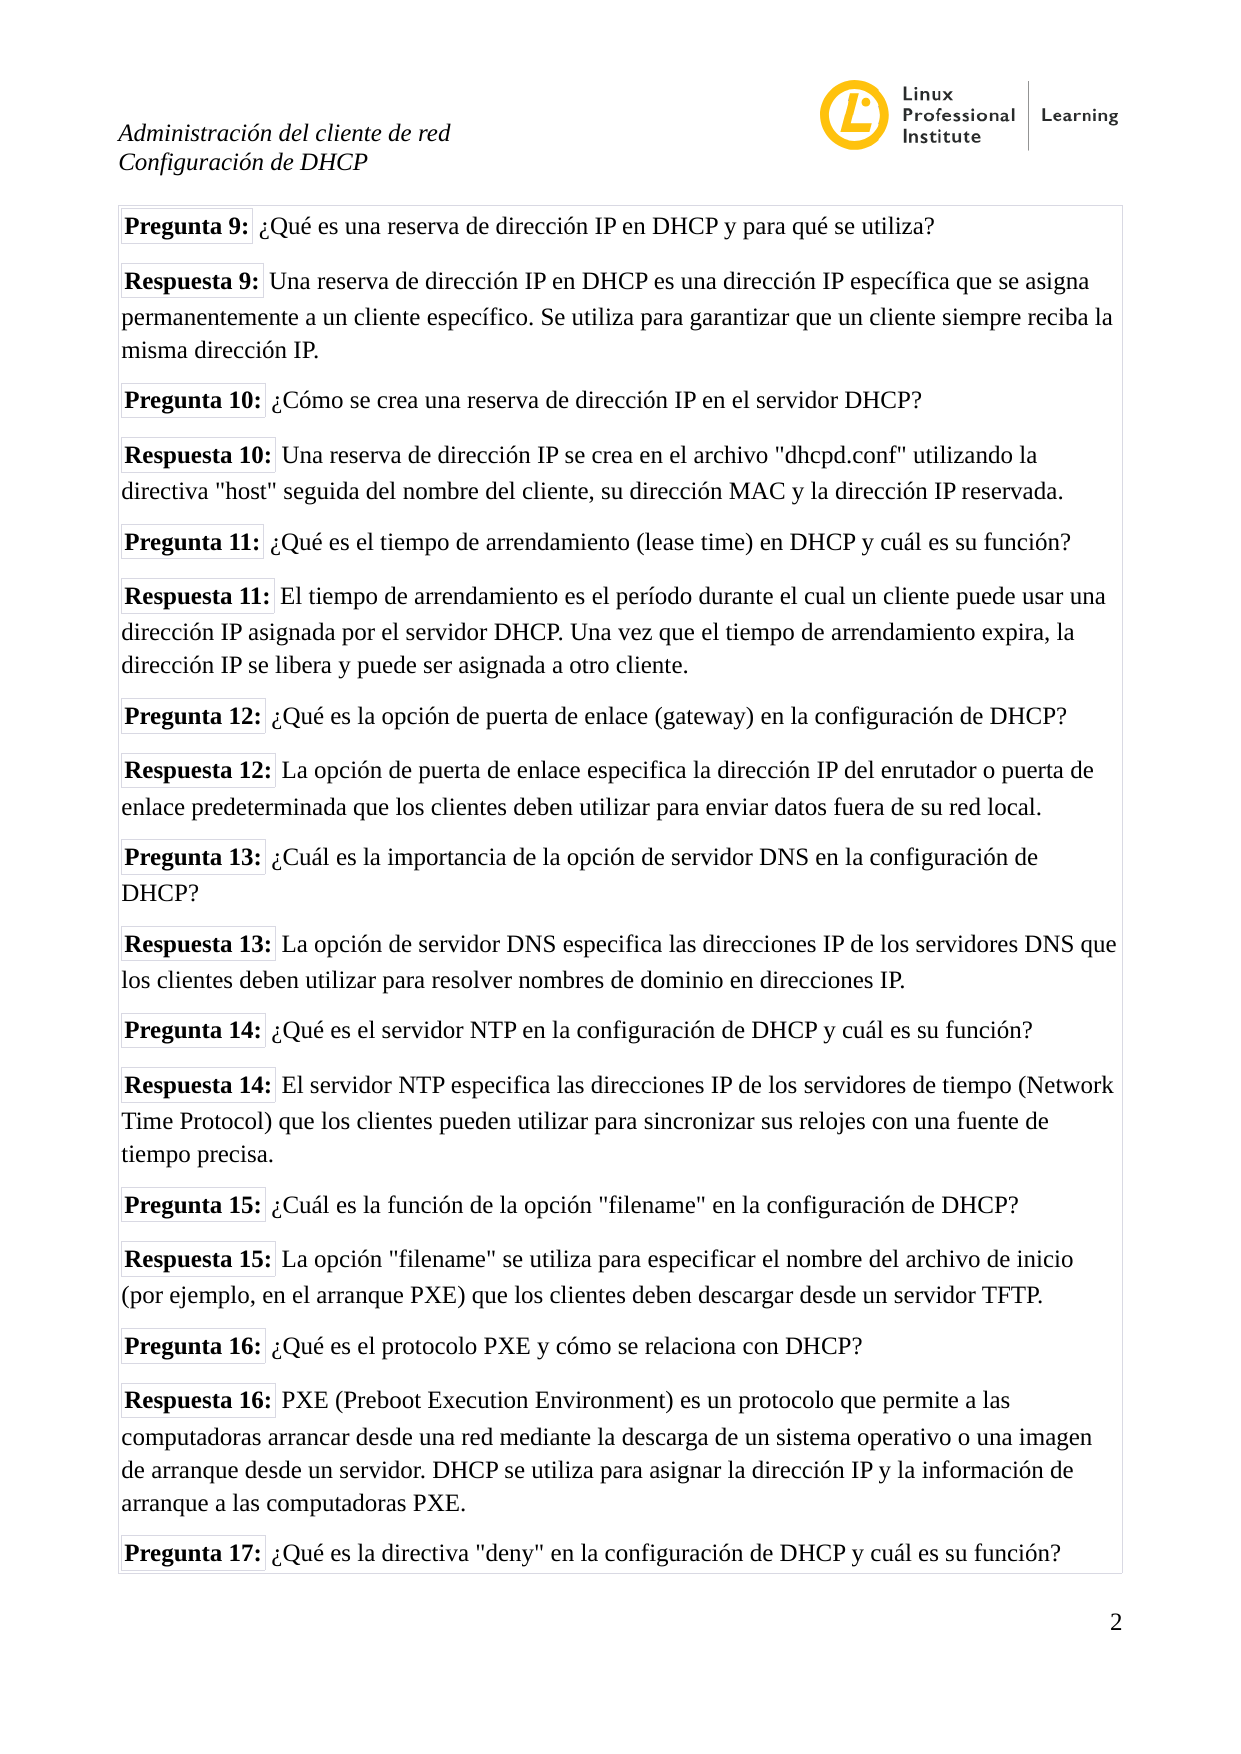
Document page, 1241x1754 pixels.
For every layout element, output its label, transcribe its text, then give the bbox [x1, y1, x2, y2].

text Pregunta 10: ¿Cómo se crea una reserva de dirección IP en el servidor DHCP? [119, 379, 1122, 417]
text Respuesta 16: PXE (Preboot Execution Environment) es un protocolo que permite a las computadoras arrancar desde una red mediante la descarga de un sistema operativo o una imagen de arranque desde un servidor. DHCP se utiliza para asignar la dirección IP y la información de arranque a las computadoras PXE. [119, 1379, 1122, 1516]
text Respuesta 14: El servidor NTP especifica las direcciones IP de los servidores de tiempo (Network Time Protocol) que los clientes pueden utilizar para sincronizar sus relojes con una fuente de tiempo precisa. [119, 1064, 1122, 1168]
text Respuesta 9: Una reserva de dirección IP en DHCP es una dirección IP específica que se asigna permanentemente a un cliente específico. Se utiliza para garantizar que un cliente siempre reciba la misma dirección IP. [119, 260, 1122, 363]
text Pregunta 17: ¿Qué es la directiva "deny" en la configuración de DHCP y cuál es su función? [119, 1532, 1122, 1573]
text Respuesta 12: La opción de puerta de enlace especifica la dirección IP del enrutador o puerta de enlace predeterminada que los clientes deben utilizar para enviar datos fuera de su red local. [119, 749, 1122, 820]
text Respuesta 10: Una reserva de dirección IP se crea en el archivo "dhcpd.conf" utilizando la directiva "host" seguida del nombre del cliente, su dirección MAC y la dirección IP reservada. [119, 434, 1122, 505]
text Respuesta 13: La opción de servidor DNS especifica las direcciones IP de los servidores DNS que los clientes deben utilizar para resolver nombres de dominio en direcciones IP. [119, 923, 1122, 994]
text Pregunta 15: ¿Cuál es la función de la opción "filename" en la configuración de DHCP? [119, 1184, 1122, 1222]
text Pregunta 16: ¿Qué es el protocolo PXE y cómo se relaciona con DHCP? [119, 1325, 1122, 1363]
text Respuesta 15: La opción "filename" se utiliza para especificar el nombre del archivo de inicio (por ejemplo, en el arranque PXE) que los clientes deben descargar desde un servidor TFTP. [119, 1238, 1122, 1309]
text Pregunta 9: ¿Qué es una reserva de dirección IP en DHCP y para qué se utiliza? [119, 206, 1122, 243]
text Pregunta 14: ¿Qué es el servidor NTP en la configuración de DHCP y cuál es su función? [119, 1009, 1122, 1047]
picture [819, 79, 1119, 151]
text Pregunta 11: ¿Qué es el tiempo de arrendamiento (lease time) en DHCP y cuál es su función? [119, 521, 1122, 558]
text Respuesta 11: El tiempo de arrendamiento es el período durante el cual un cliente puede usar una dirección IP asignada por el servidor DHCP. Una vez que el tiempo de arrendamiento expira, la dirección IP se libera y puede ser asignada a otro cliente. [119, 575, 1122, 679]
text Pregunta 13: ¿Cuál es la importancia de la opción de servidor DNS en la configuración de DHCP? [119, 836, 1122, 907]
text Pregunta 12: ¿Qué es la opción de puerta de enlace (gateway) en la configuración de DHCP? [119, 695, 1122, 733]
